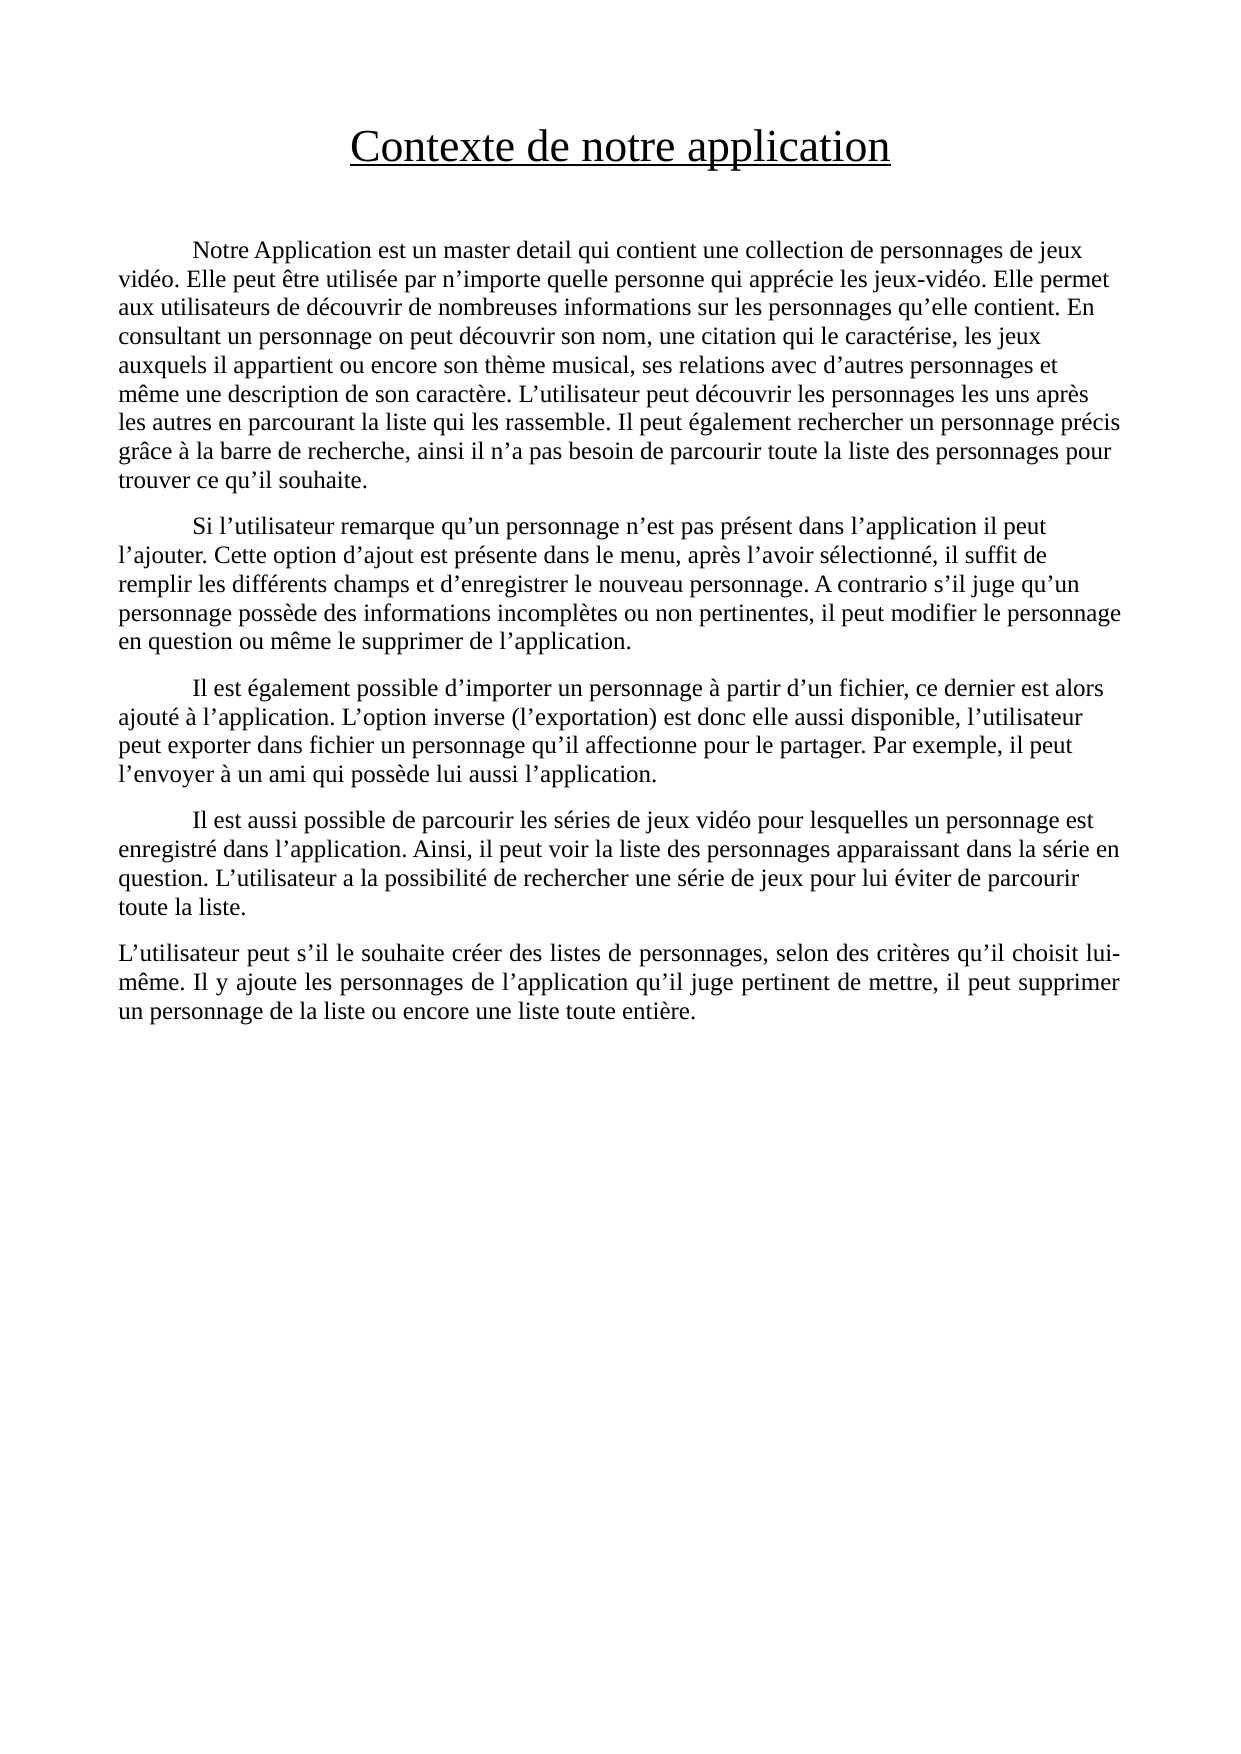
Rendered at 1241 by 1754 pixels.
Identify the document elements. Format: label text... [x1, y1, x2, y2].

text L’utilisateur peut s’il le souhaite créer des listes de personnages, selon des critères qu’il choisit lui-même. Il y ajoute les personnages de l’application qu’il juge pertinent de mettre, il peut supprimer un personnage de la liste ou encore une liste toute entière. [118, 938, 1122, 1024]
text Il est aussi possible de parcourir les séries de jeux vidéo pour lesquelles un personnage est enregistré dans l’application. Ainsi, il peut voir la liste des personnages apparaissant dans la série en question. L’utilisateur a la possibilité de rechercher une série de jeux pour lui éviter de parcourir toute la liste. [118, 806, 1122, 921]
text Notre Application est un master detail qui contient une collection de personnages de jeux vidéo. Elle peut être utilisée par n’importe quelle personne qui apprécie les jeux-vidéo. Elle permet aux utilisateurs de découvrir de nombreuses informations sur les personnages qu’elle contient. En consultant un personnage on peut découvrir son nom, une citation qui le caractérise, les jeux auxquels il appartient ou encore son thème musical, ses relations avec d’autres personnages et même une description de son caractère. L’utilisateur peut découvrir les personnages les uns après les autres en parcourant la liste qui les rassemble. Il peut également rechercher un personnage précis grâce à la barre de recherche, ainsi il n’a pas besoin de parcourir toute la liste des personnages pour trouver ce qu’il souhaite. [118, 235, 1122, 494]
text Si l’utilisateur remarque qu’un personnage n’est pas présent dans l’application il peut l’ajouter. Cette option d’ajout est présente dans le menu, après l’avoir sélectionné, il suffit de remplir les différents champs et d’enregistrer le nouveau personnage. A contrario s’il juge qu’un personnage possède des informations incomplètes ou non pertinentes, il peut modifier le personnage en question ou même le supprimer de l’application. [118, 511, 1122, 655]
text Il est également possible d’importer un personnage à partir d’un fichier, ce dernier est alors ajouté à l’application. L’option inverse (l’exportation) est donc elle aussi disponible, l’utilisateur peut exporter dans fichier un personnage qu’il affectionne pour le partager. Par exemple, il peut l’envoyer à un ami qui possède lui aussi l’application. [118, 673, 1122, 788]
text Contexte de notre application [118, 118, 1122, 171]
